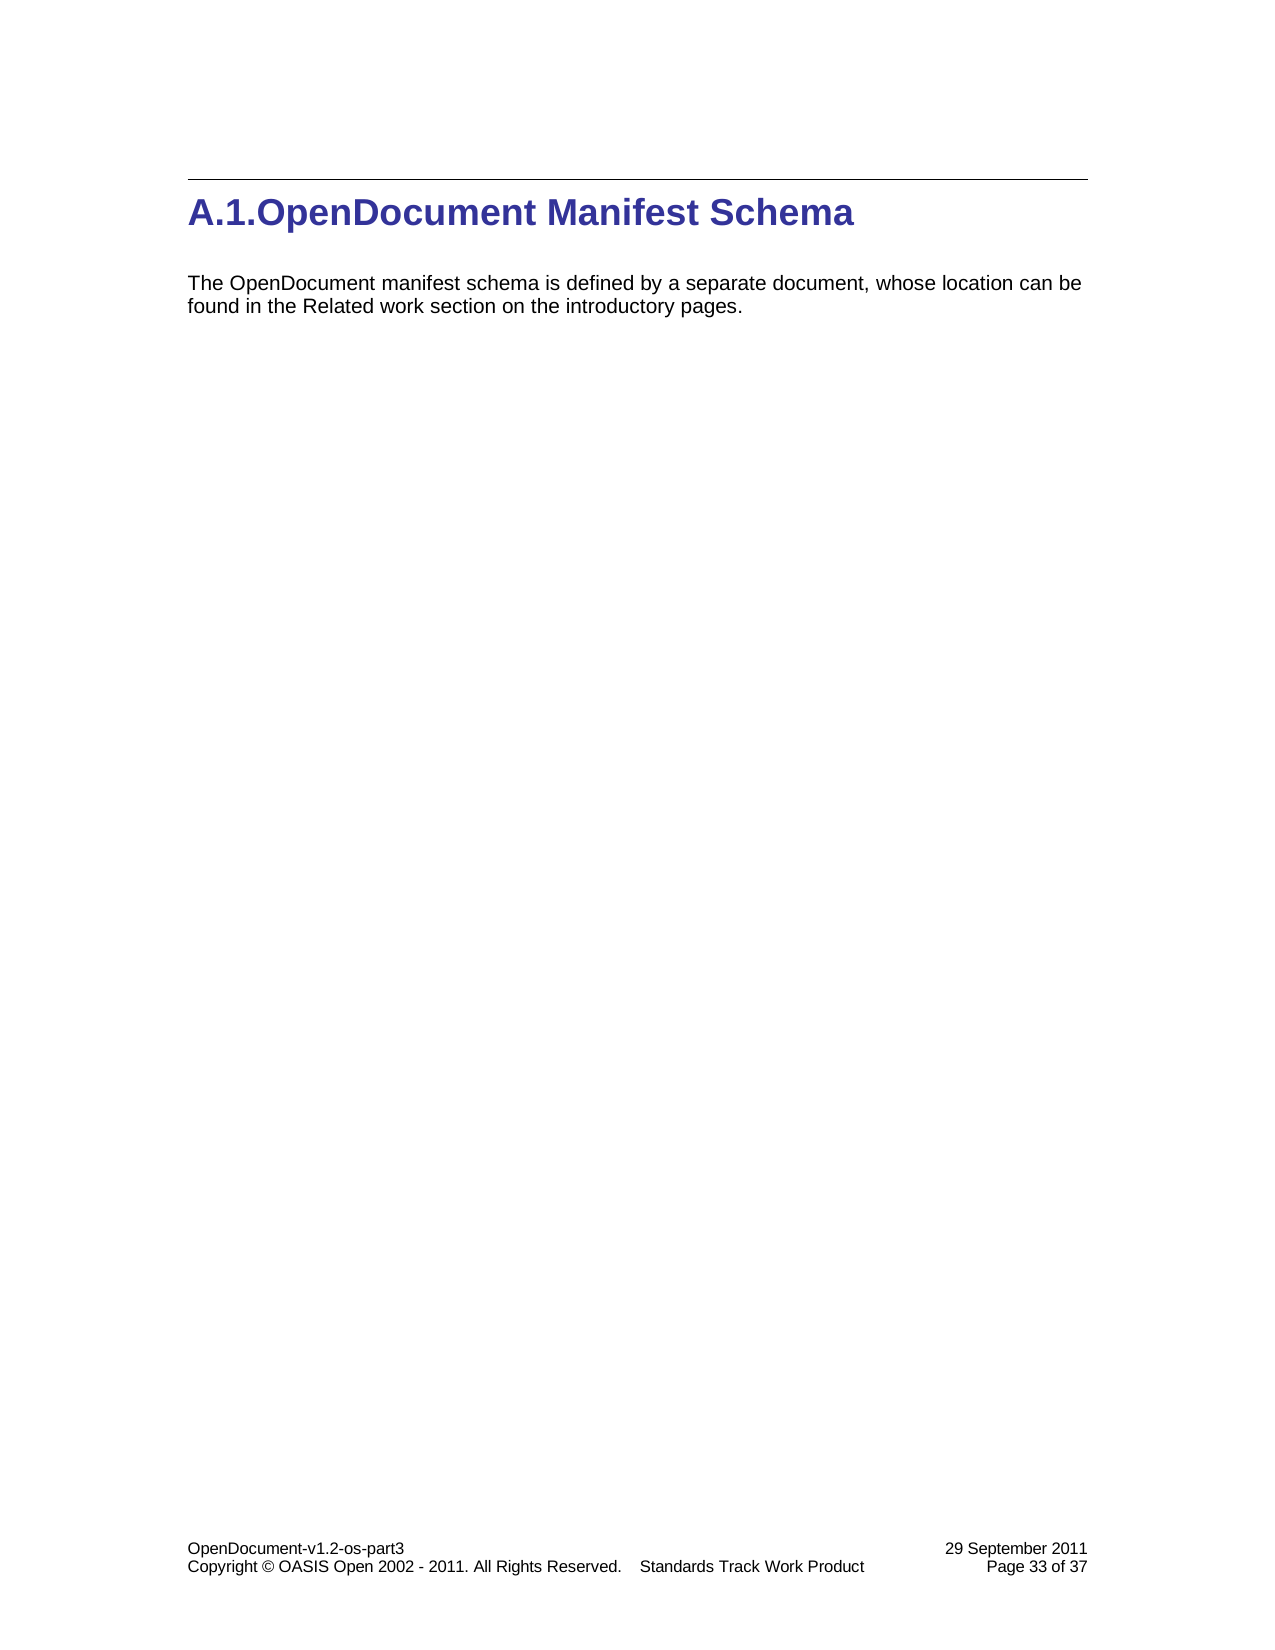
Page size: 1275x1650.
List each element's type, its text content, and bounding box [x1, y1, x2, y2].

text The OpenDocument manifest schema is defined by a separate document, whose location can be found in the Related work section on the introductory pages. [187, 271, 1088, 318]
